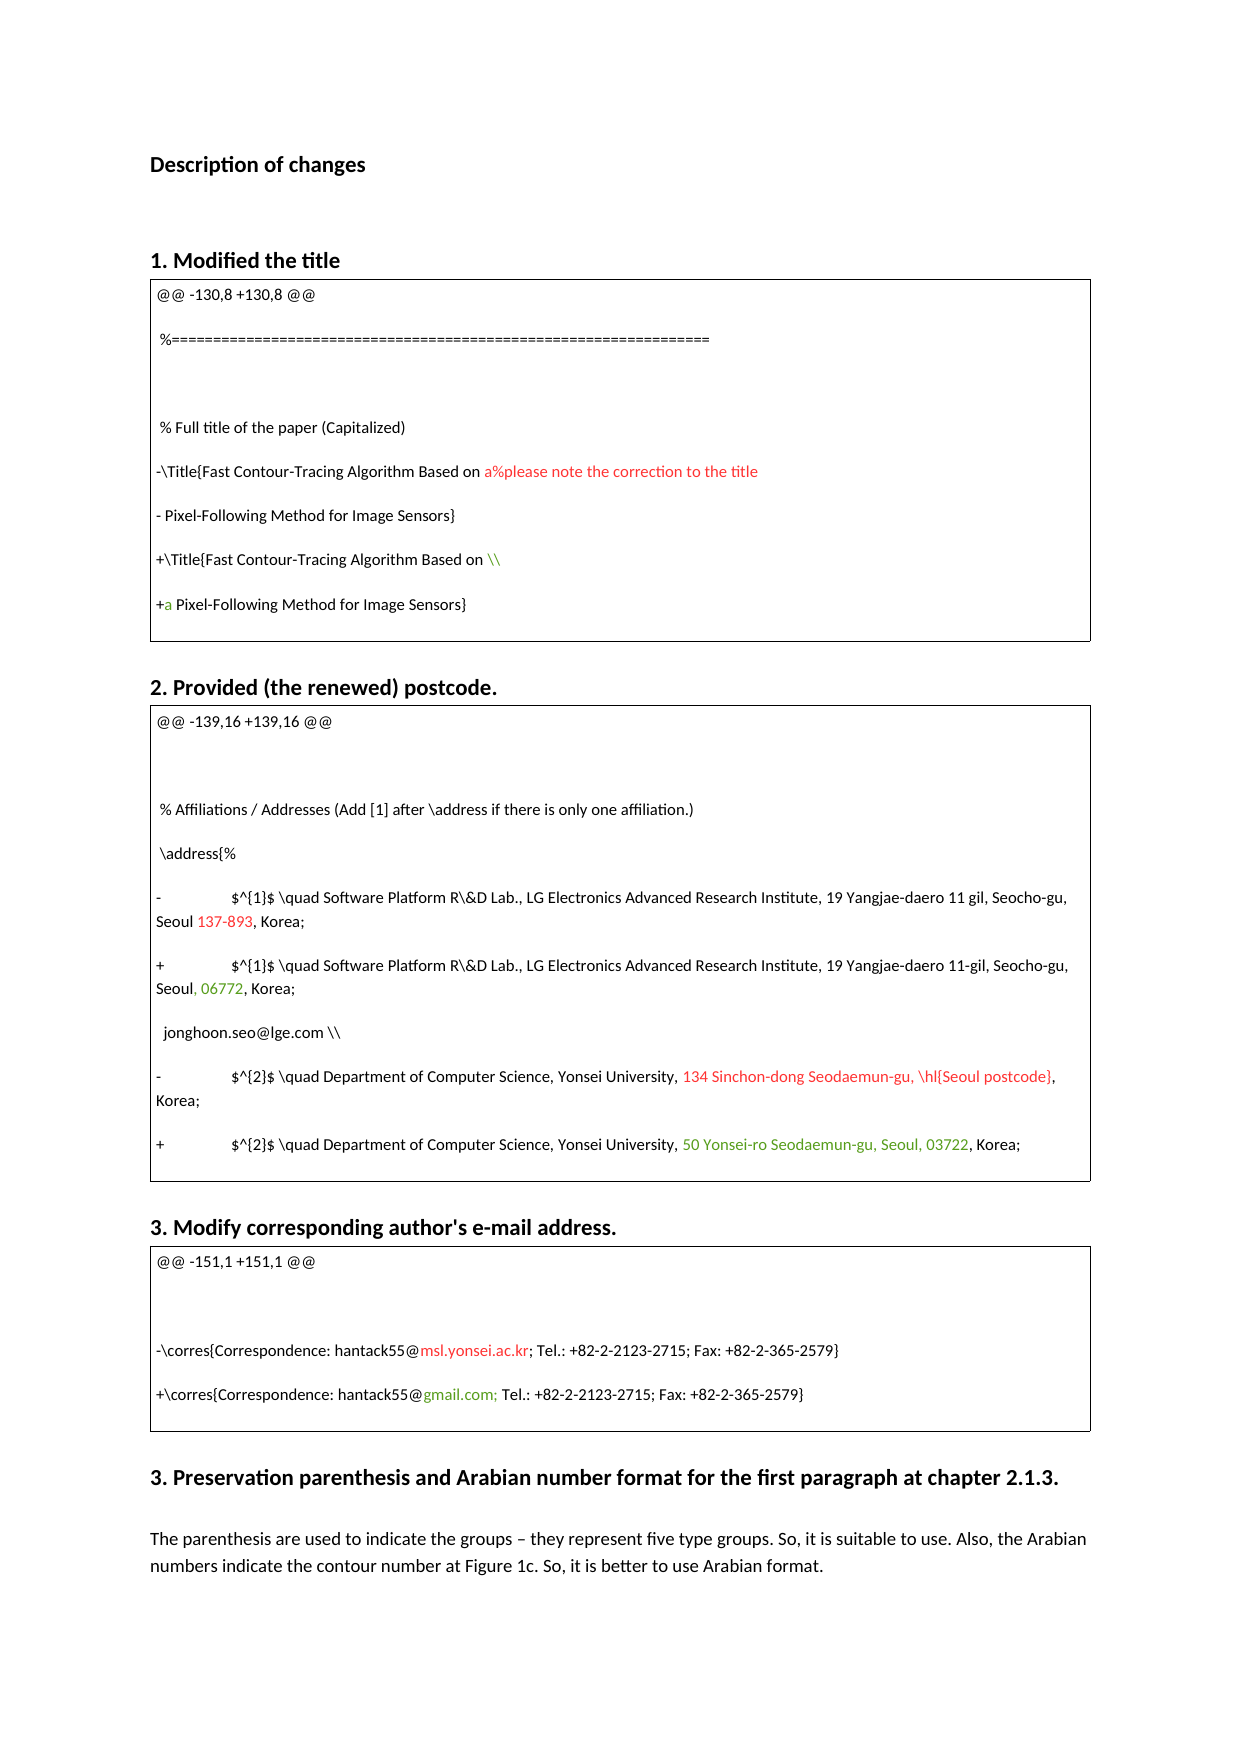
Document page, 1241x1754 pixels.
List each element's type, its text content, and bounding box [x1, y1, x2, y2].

list 3. Modify corresponding author's e-mail address. [150, 1213, 1090, 1241]
list 3. Preservation parenthesis and Arabian number format for the first paragraph at chapter 2.1.3. [150, 1463, 1090, 1491]
table_header @@ -151,1 +151,1 @@ -\corres{Correspondence: hantack55@msl.yonsei.ac.kr; Tel.: +82-2-2123-2715; Fax: +82-2-365-2579} +\corres{Correspondence: hantack55@gmail.com; Tel.: +82-2-2123-2715; Fax: +82-2-365-2579} [151, 1247, 1090, 1431]
list 2. Provided (the renewed) postcode. [150, 673, 1090, 701]
text Description of changes [150, 150, 1090, 178]
table_header @@ -139,16 +139,16 @@ % Affiliations / Addresses (Add [1] after \address if there is only one affiliation.) \address{% - $^{1}$ \quad Software Platform R\&D Lab., LG Electronics Advanced Research Institute, 19 Yangjae-daero 11 gil, Seocho-gu, Seoul 137-893, Korea; + $^{1}$ \quad Software Platform R\&D Lab., LG Electronics Advanced Research Institute, 19 Yangjae-daero 11-gil, Seocho-gu, Seoul, 06772, Korea; jonghoon.seo@lge.com \\ - $^{2}$ \quad Department of Computer Science, Yonsei University, 134 Sinchon-dong Seodaemun-gu, \hl{Seoul postcode}, Korea; + $^{2}$ \quad Department of Computer Science, Yonsei University, 50 Yonsei-ro Seodaemun-gu, Seoul, 03722, Korea; [151, 706, 1090, 1181]
table_header @@ -130,8 +130,8 @@ %================================================================= % Full title of the paper (Capitalized) -\Title{Fast Contour-Tracing Algorithm Based on a%please note the correction to the title - Pixel-Following Method for Image Sensors} +\Title{Fast Contour-Tracing Algorithm Based on \\ +a Pixel-Following Method for Image Sensors} [151, 280, 1090, 641]
list 1. Modified the title [150, 247, 1090, 274]
list The parenthesis are used to indicate the groups – they represent five type groups. So, it is suitable to use. Also, the Arabian numbers indicate the contour number at Figure 1c. So, it is better to use Arabian format. [150, 1527, 1090, 1577]
